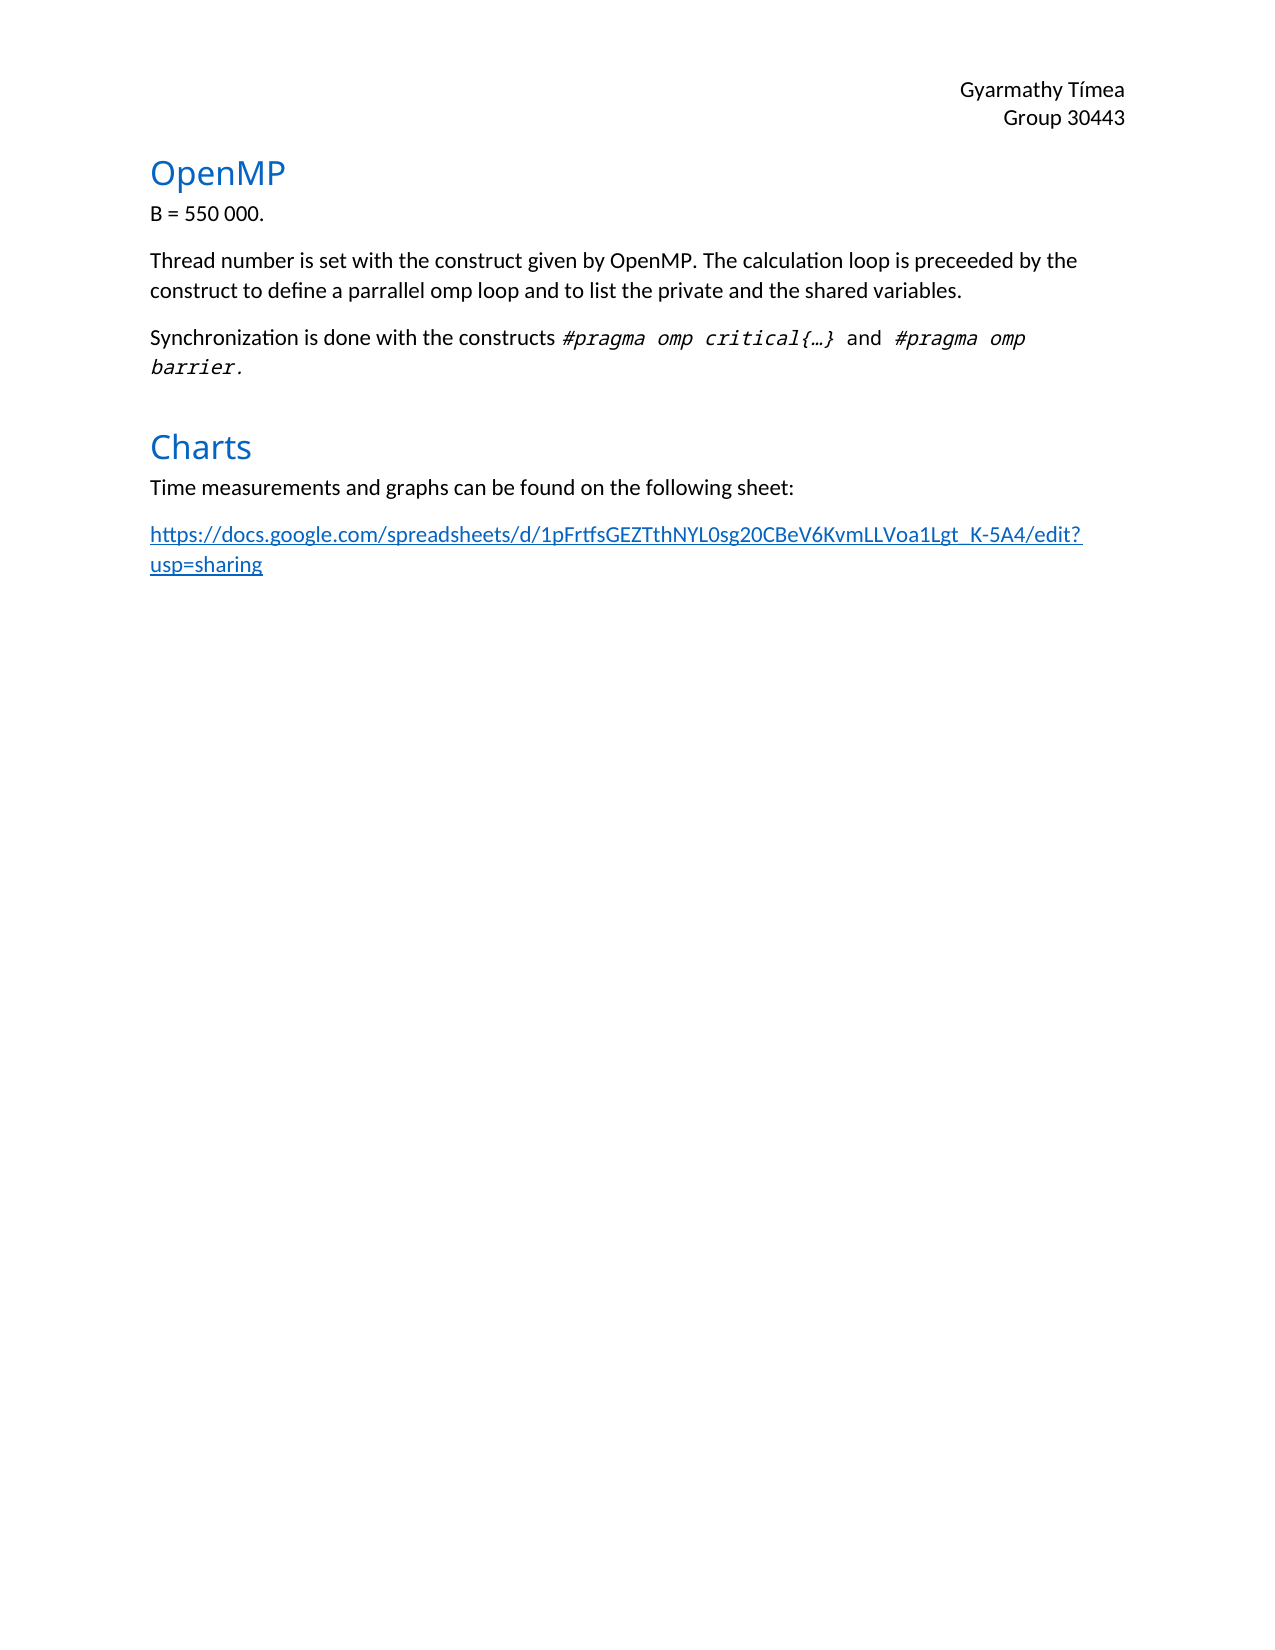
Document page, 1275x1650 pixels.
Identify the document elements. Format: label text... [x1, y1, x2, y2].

text B = 550 000. [150, 199, 1125, 227]
subtitle OpenMP [150, 150, 1125, 195]
subtitle Charts [150, 424, 1125, 469]
text Thread number is set with the construct given by OpenMP. The calculation loop is preceeded by the construct to define a parrallel omp loop and to list the private and the shared variables. [150, 246, 1125, 304]
text Synchronization is done with the constructs #pragma omp critical{…} and #pragma omp barrier. [150, 323, 1125, 380]
text https://docs.google.com/spreadsheets/d/1pFrtfsGEZTthNYL0sg20CBeV6KvmLLVoa1Lgt_K-5A4/edit?usp=sharing [150, 520, 1125, 578]
text Time measurements and graphs can be found on the following sheet: [150, 473, 1125, 501]
